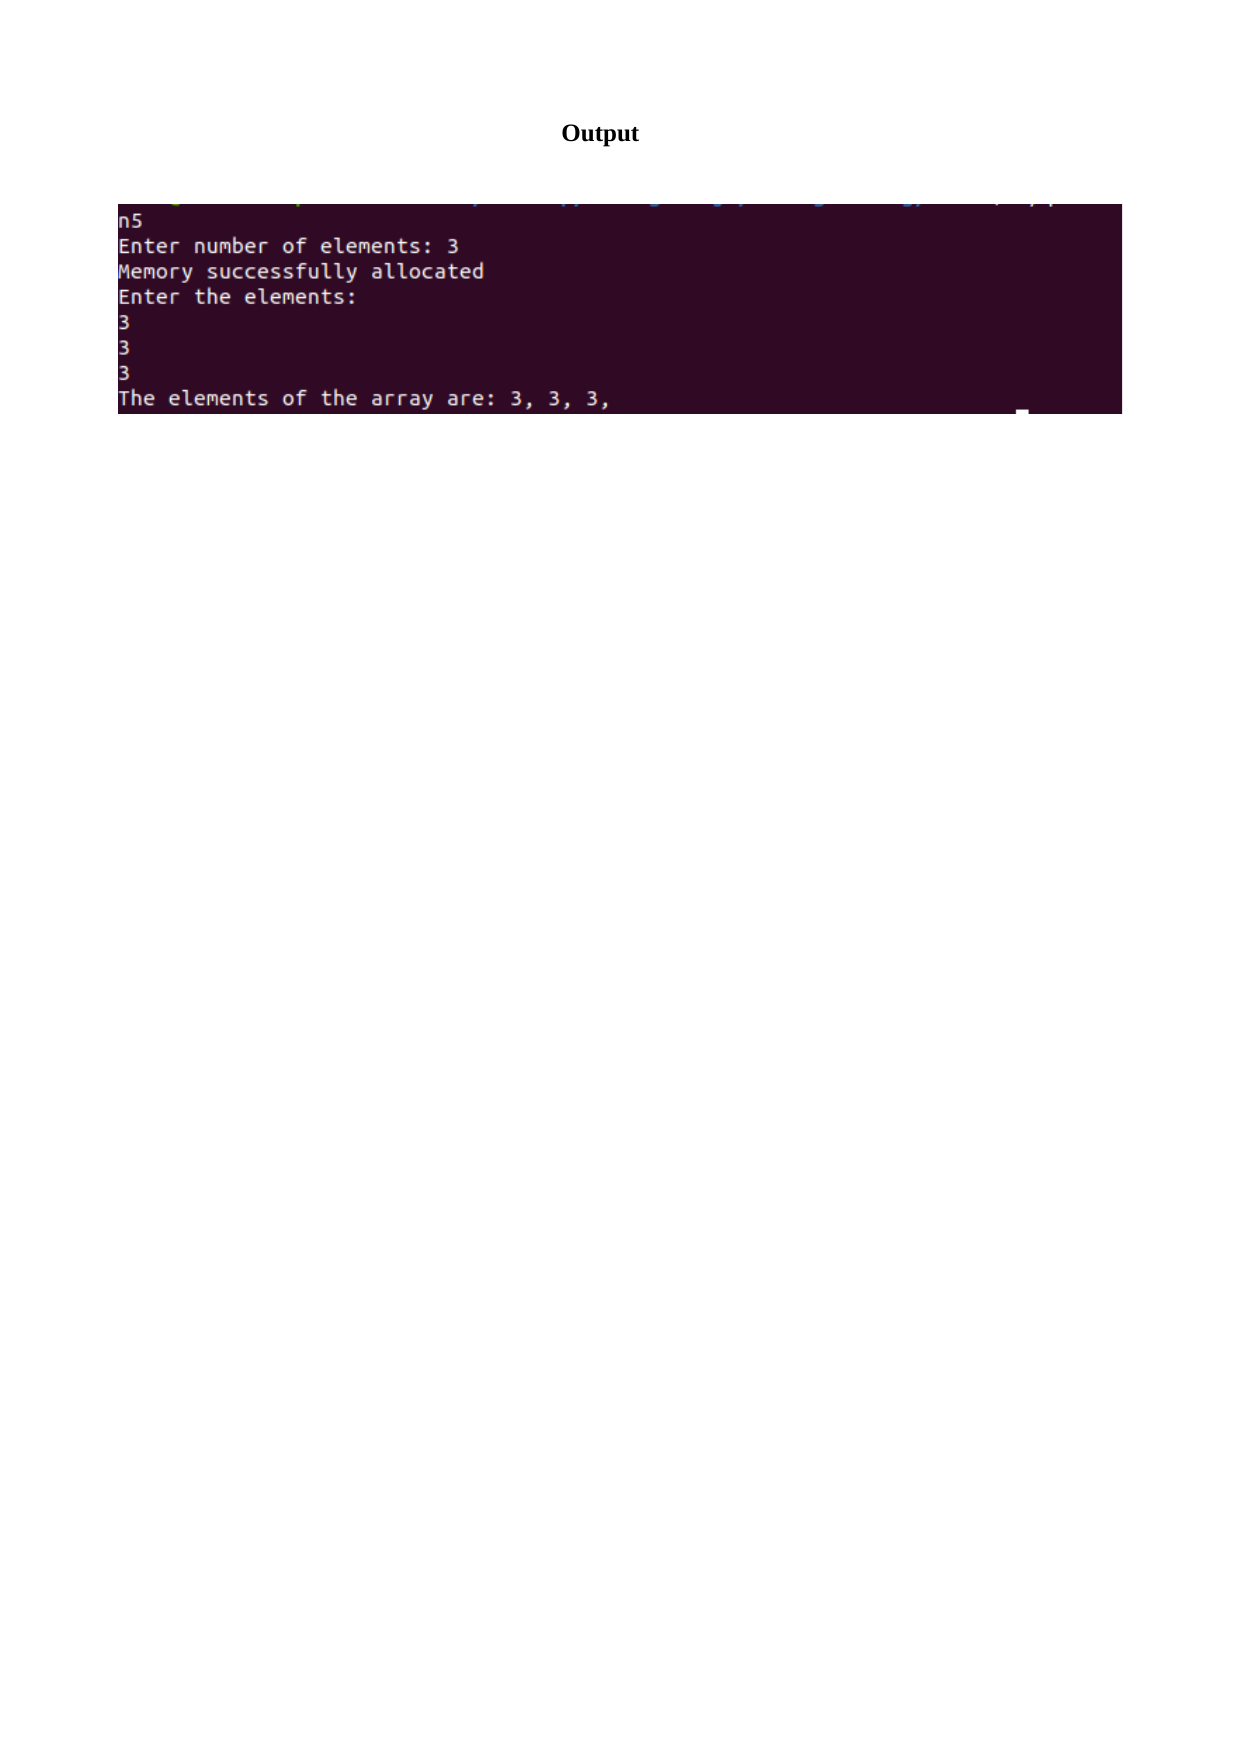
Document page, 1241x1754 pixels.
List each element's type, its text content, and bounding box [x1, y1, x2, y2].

text Output [118, 118, 1122, 147]
picture [118, 204, 1123, 414]
